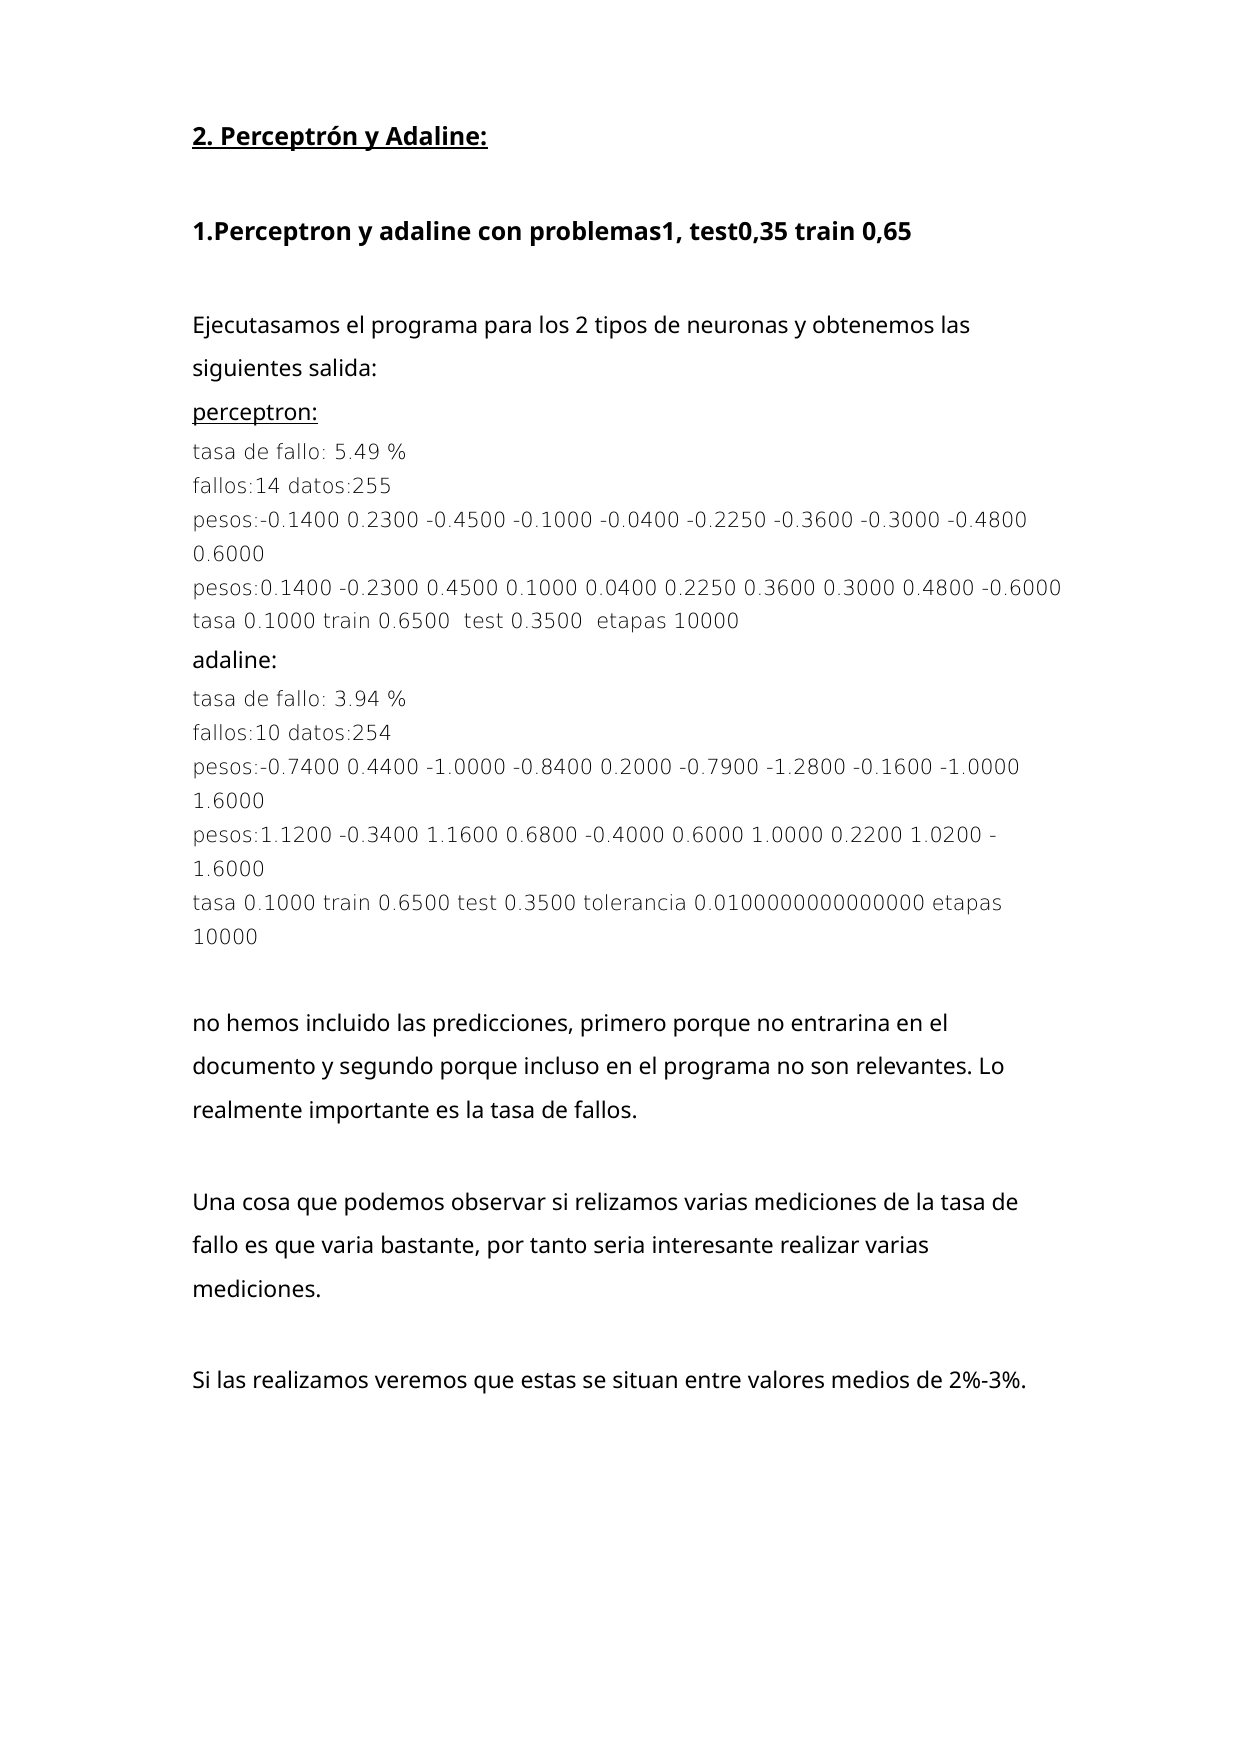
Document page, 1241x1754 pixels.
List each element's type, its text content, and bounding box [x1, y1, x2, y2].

text fallos:10 datos:254 [192, 721, 1064, 746]
text tasa 0.1000 train 0.6500 test 0.3500 etapas 10000 [192, 609, 1064, 634]
text pesos:1.1200 -0.3400 1.1600 0.6800 -0.4000 0.6000 1.0000 0.2200 1.0200 -1.6000 [192, 823, 1064, 881]
text adaline: [192, 643, 1064, 675]
text tasa de fallo: 3.94 % [192, 687, 1064, 712]
text 2. Perceptrón y Adaline: [192, 118, 1064, 152]
text tasa 0.1000 train 0.6500 test 0.3500 tolerancia 0.0100000000000000 etapas 10000 [192, 891, 1064, 949]
text perceptron: [192, 396, 1064, 427]
text Una cosa que podemos observar si relizamos varias mediciones de la tasa de fallo es que varia bastante, por tanto seria interesante realizar varias mediciones. [192, 1185, 1064, 1304]
text Si las realizamos veremos que estas se situan entre valores medios de 2%-3%. [192, 1364, 1064, 1396]
text pesos:-0.7400 0.4400 -1.0000 -0.8400 0.2000 -0.7900 -1.2800 -0.1600 -1.0000 1.6000 [192, 755, 1064, 813]
text pesos:-0.1400 0.2300 -0.4500 -0.1000 -0.0400 -0.2250 -0.3600 -0.3000 -0.4800 0.6000 [192, 508, 1064, 566]
text pesos:0.1400 -0.2300 0.4500 0.1000 0.0400 0.2250 0.3600 0.3000 0.4800 -0.6000 [192, 576, 1064, 600]
text no hemos incluido las predicciones, primero porque no entrarina en el documento y segundo porque incluso en el programa no son relevantes. Lo realmente importante es la tasa de fallos. [192, 1007, 1064, 1125]
text fallos:14 datos:255 [192, 474, 1064, 498]
text tasa de fallo: 5.49 % [192, 440, 1064, 464]
text Ejecutasamos el programa para los 2 tipos de neuronas y obtenemos las siguientes salida: [192, 308, 1064, 383]
text 1.Perceptron y adaline con problemas1, test0,35 train 0,65 [192, 213, 1064, 247]
